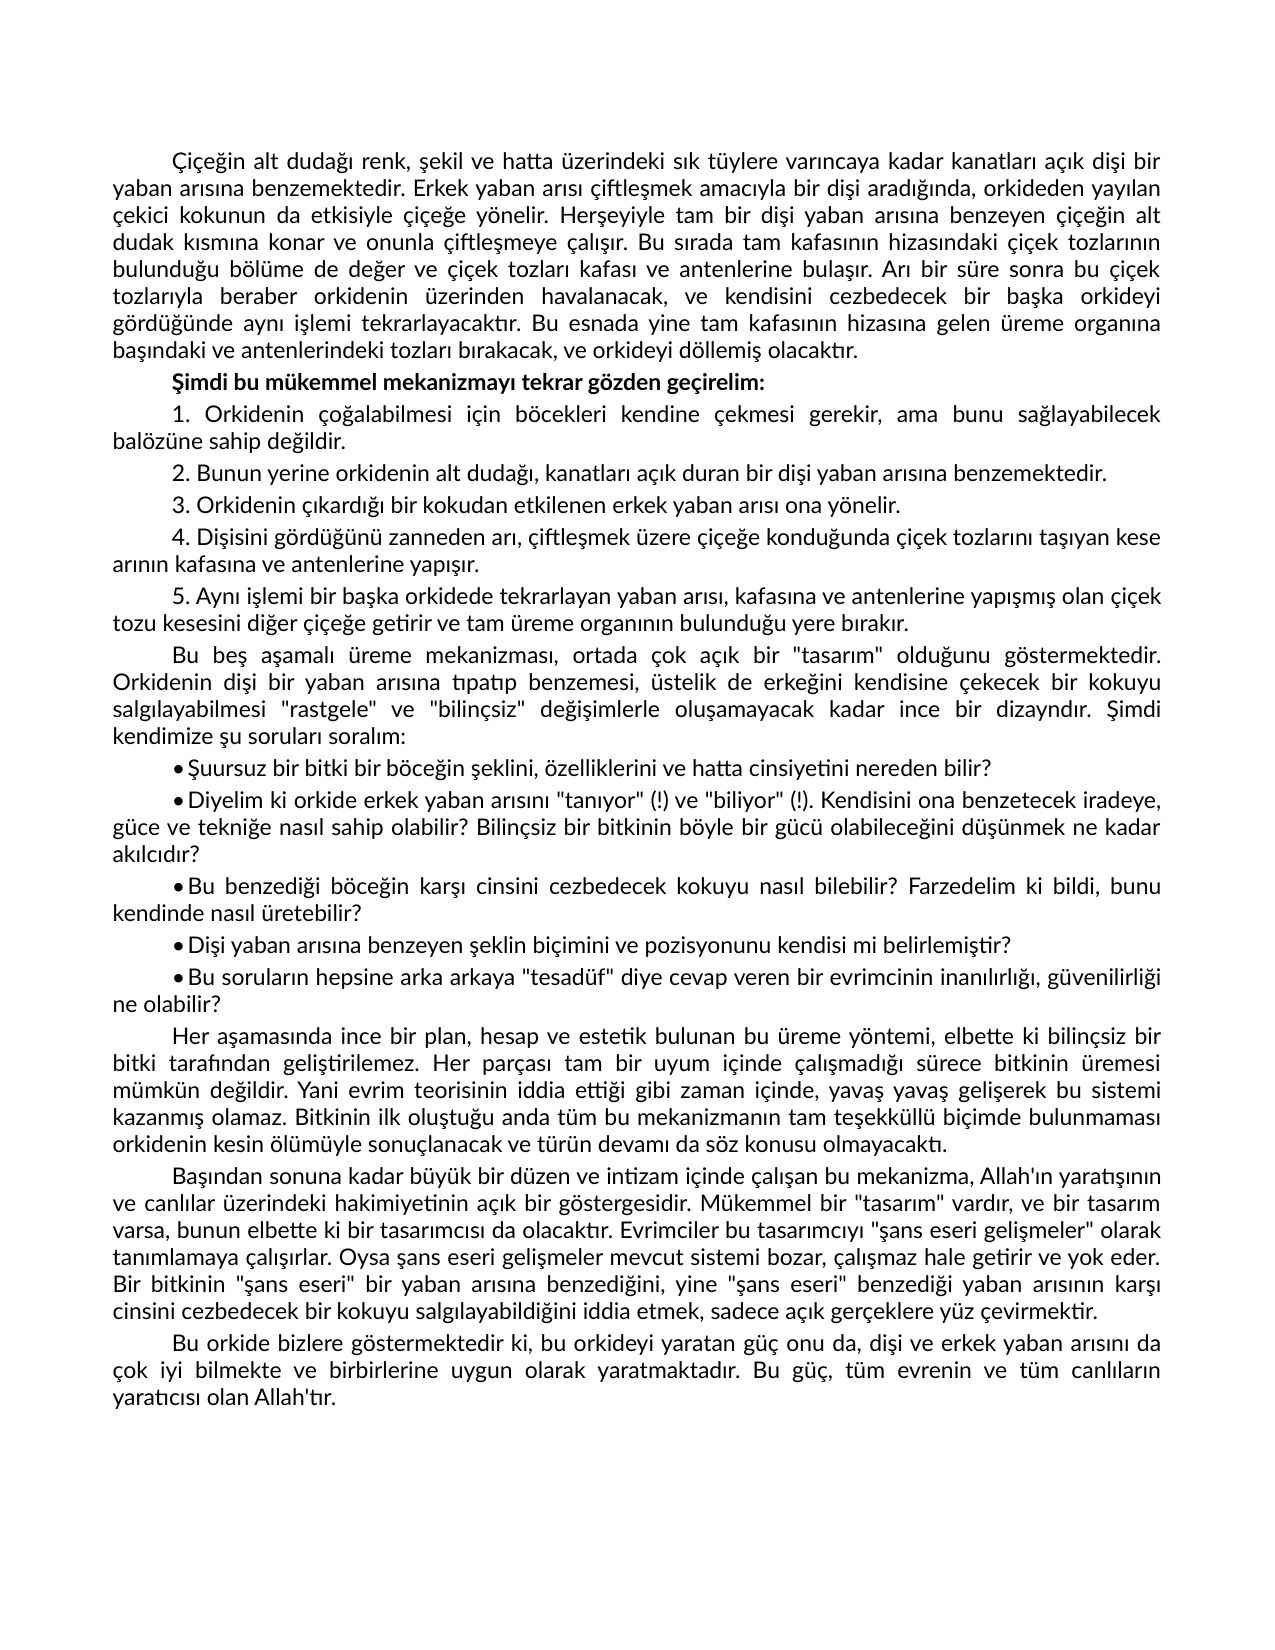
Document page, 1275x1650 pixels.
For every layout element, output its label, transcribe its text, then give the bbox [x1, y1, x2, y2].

text Başından sonuna kadar büyük bir düzen ve intizam içinde çalışan bu mekanizma, Allah'ın yaratışının ve canlılar üzerindeki hakimiyetinin açık bir göstergesidir. Mükemmel bir "tasarım" vardır, ve bir tasarım varsa, bunun elbette ki bir tasarımcısı da olacaktır. Evrimciler bu tasarımcıyı "şans eseri gelişmeler" olarak tanımlamaya çalışırlar. Oysa şans eseri gelişmeler mevcut sistemi bozar, çalışmaz hale getirir ve yok eder. Bir bitkinin "şans eseri" bir yaban arısına benzediğini, yine "şans eseri" benzediği yaban arısının karşı cinsini cezbedecek bir kokuyu salgılayabildiğini iddia etmek, sadece açık gerçeklere yüz çevirmektir. [112, 1163, 1162, 1325]
text • Dişi yaban arısına benzeyen şeklin biçimini ve pozisyonunu kendisi mi belirlemiştir? [112, 932, 1162, 959]
text Şimdi bu mükemmel mekanizmayı tekrar gözden geçirelim: [112, 369, 1162, 396]
text Çiçeğin alt dudağı renk, şekil ve hatta üzerindeki sık tüylere varıncaya kadar kanatları açık dişi bir yaban arısına benzemektedir. Erkek yaban arısı çiftleşmek amacıyla bir dişi aradığında, orkideden yayılan çekici kokunun da etkisiyle çiçeğe yönelir. Herşeyiyle tam bir dişi yaban arısına benzeyen çiçeğin alt dudak kısmına konar ve onunla çiftleşmeye çalışır. Bu sırada tam kafasının hizasındaki çiçek tozlarının bulunduğu bölüme de değer ve çiçek tozları kafası ve antenlerine bulaşır. Arı bir süre sonra bu çiçek tozlarıyla beraber orkidenin üzerinden havalanacak, ve kendisini cezbedecek bir başka orkideyi gördüğünde aynı işlemi tekrarlayacaktır. Bu esnada yine tam kafasının hizasına gelen üreme organına başındaki ve antenlerindeki tozları bırakacak, ve orkideyi döllemiş olacaktır. [112, 148, 1162, 364]
text • Bu soruların hepsine arka arkaya "tesadüf" diye cevap veren bir evrimcinin inanılırlığı, güvenilirliği ne olabilir? [112, 963, 1162, 1018]
text • Bu benzediği böceğin karşı cinsini cezbedecek kokuyu nasıl bilebilir? Farzedelim ki bildi, bunu kendinde nasıl üretebilir? [112, 873, 1162, 927]
text Her aşamasında ince bir plan, hesap ve estetik bulunan bu üreme yöntemi, elbette ki bilinçsiz bir bitki tarafından geliştirilemez. Her parçası tam bir uyum içinde çalışmadığı sürece bitkinin üremesi mümkün değildir. Yani evrim teorisinin iddia ettiği gibi zaman içinde, yavaş yavaş gelişerek bu sistemi kazanmış olamaz. Bitkinin ilk oluştuğu anda tüm bu mekanizmanın tam teşekküllü biçimde bulunmaması orkidenin kesin ölümüyle sonuçlanacak ve türün devamı da söz konusu olmayacaktı. [112, 1022, 1162, 1158]
text 4. Dişisini gördüğünü zanneden arı, çiftleşmek üzere çiçeğe konduğunda çiçek tozlarını taşıyan kese arının kafasına ve antenlerine yapışır. [112, 524, 1162, 578]
text Bu orkide bizlere göstermektedir ki, bu orkideyi yaratan güç onu da, dişi ve erkek yaban arısını da çok iyi bilmekte ve birbirlerine uygun olarak yaratmaktadır. Bu güç, tüm evrenin ve tüm canlıların yaratıcısı olan Allah'tır. [112, 1330, 1162, 1411]
text 2. Bunun yerine orkidenin alt dudağı, kanatları açık duran bir dişi yaban arısına benzemektedir. [112, 460, 1162, 487]
text 1. Orkidenin çoğalabilmesi için böcekleri kendine çekmesi gerekir, ama bunu sağlayabilecek balözüne sahip değildir. [112, 401, 1162, 455]
text • Şuursuz bir bitki bir böceğin şeklini, özelliklerini ve hatta cinsiyetini nereden bilir? [112, 755, 1162, 782]
text 3. Orkidenin çıkardığı bir kokudan etkilenen erkek yaban arısı ona yönelir. [112, 492, 1162, 519]
text 5. Aynı işlemi bir başka orkidede tekrarlayan yaban arısı, kafasına ve antenlerine yapışmış olan çiçek tozu kesesini diğer çiçeğe getirir ve tam üreme organının bulunduğu yere bırakır. [112, 583, 1162, 637]
text • Diyelim ki orkide erkek yaban arısını "tanıyor" (!) ve "biliyor" (!). Kendisini ona benzetecek iradeye, güce ve tekniğe nasıl sahip olabilir? Bilinçsiz bir bitkinin böyle bir gücü olabileceğini düşünmek ne kadar akılcıdır? [112, 787, 1162, 868]
text Bu beş aşamalı üreme mekanizması, ortada çok açık bir "tasarım" olduğunu göstermektedir. Orkidenin dişi bir yaban arısına tıpatıp benzemesi, üstelik de erkeğini kendisine çekecek bir kokuyu salgılayabilmesi "rastgele" ve "bilinçsiz" değişimlerle oluşamayacak kadar ince bir dizayndır. Şimdi kendimize şu soruları soralım: [112, 642, 1162, 750]
